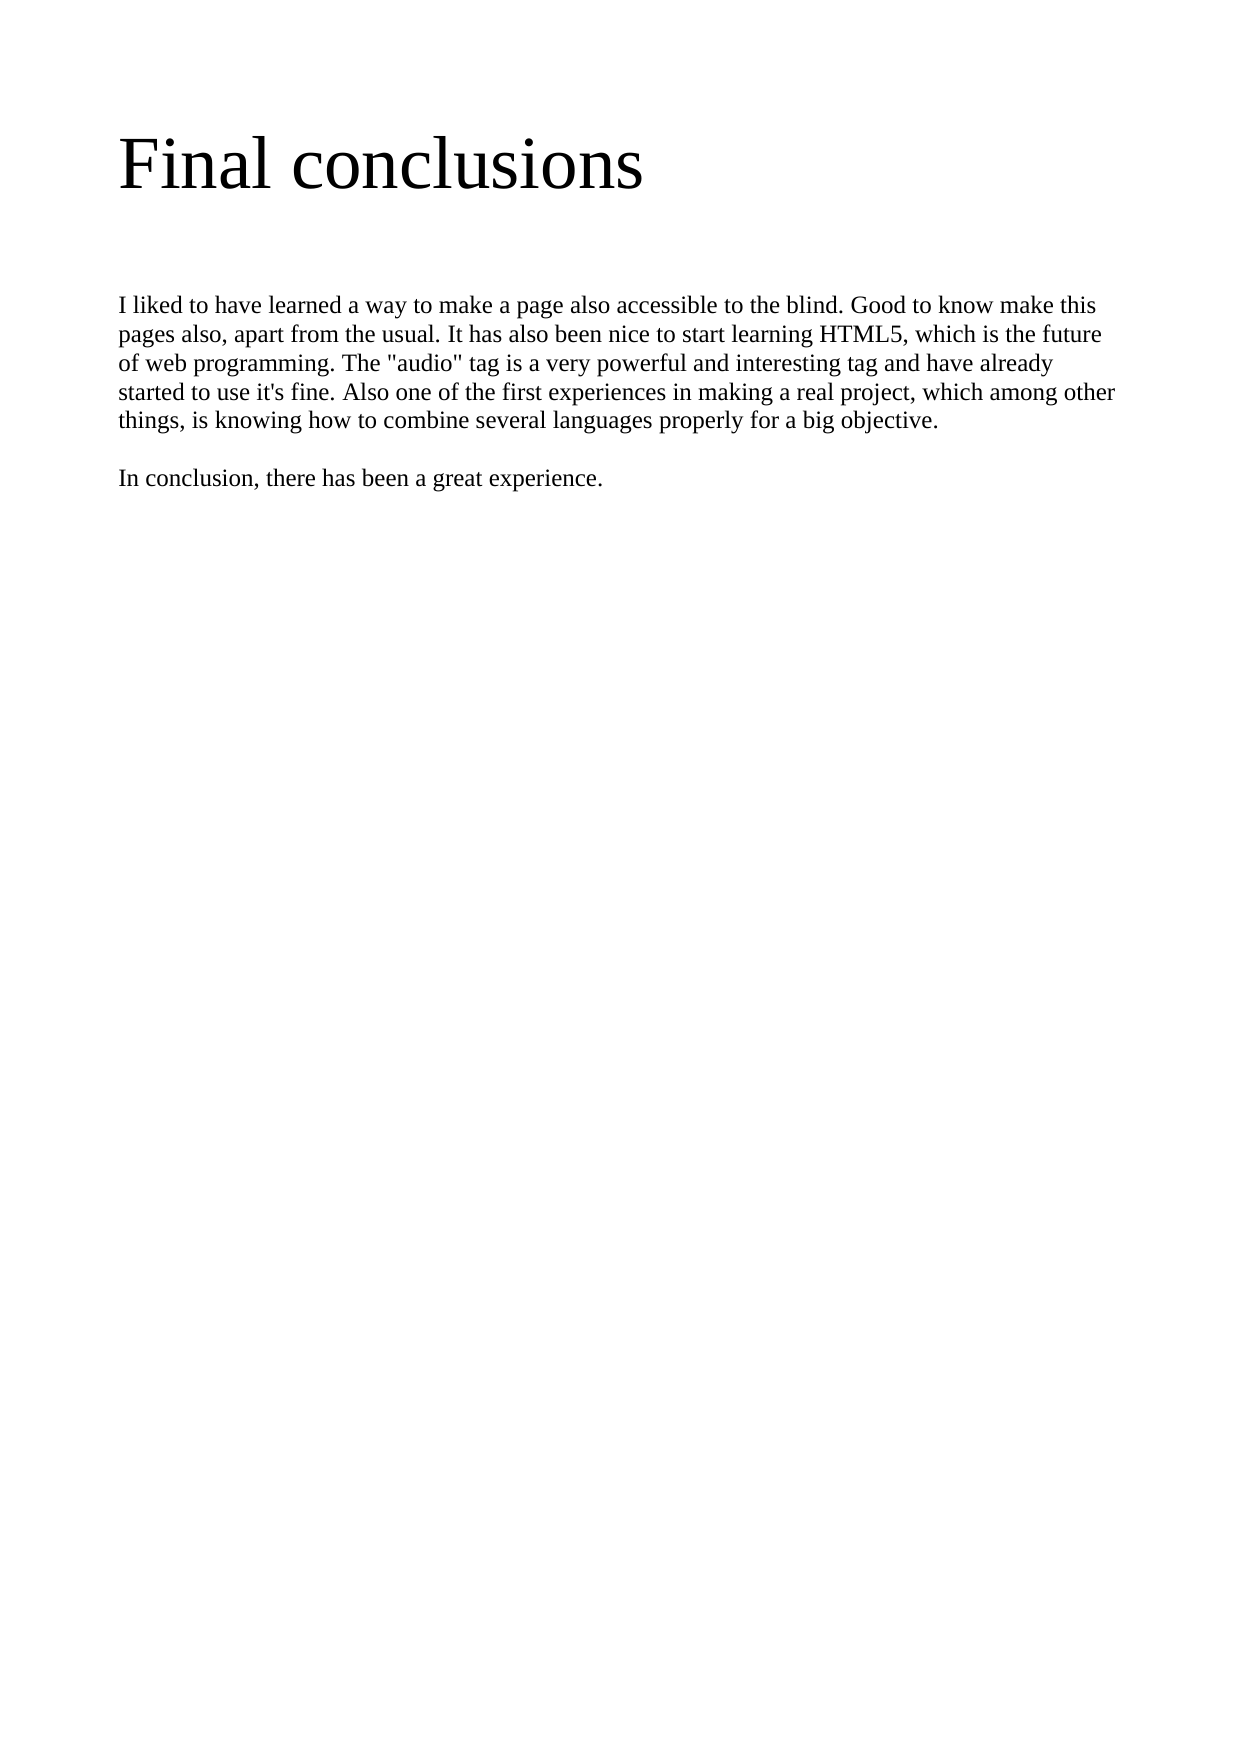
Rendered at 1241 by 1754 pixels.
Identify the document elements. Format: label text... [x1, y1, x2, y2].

text In conclusion, there has been a great experience. [118, 463, 1122, 492]
text Final conclusions [118, 118, 1122, 204]
text I liked to have learned a way to make a page also accessible to the blind. Good to know make this pages also, apart from the usual. It has also been nice to start learning HTML5, which is the future of web programming. The "audio" tag is a very powerful and interesting tag and have already started to use it's fine. Also one of the first experiences in making a real project, which among other things, is knowing how to combine several languages ​​properly for a big objective. [118, 291, 1122, 434]
